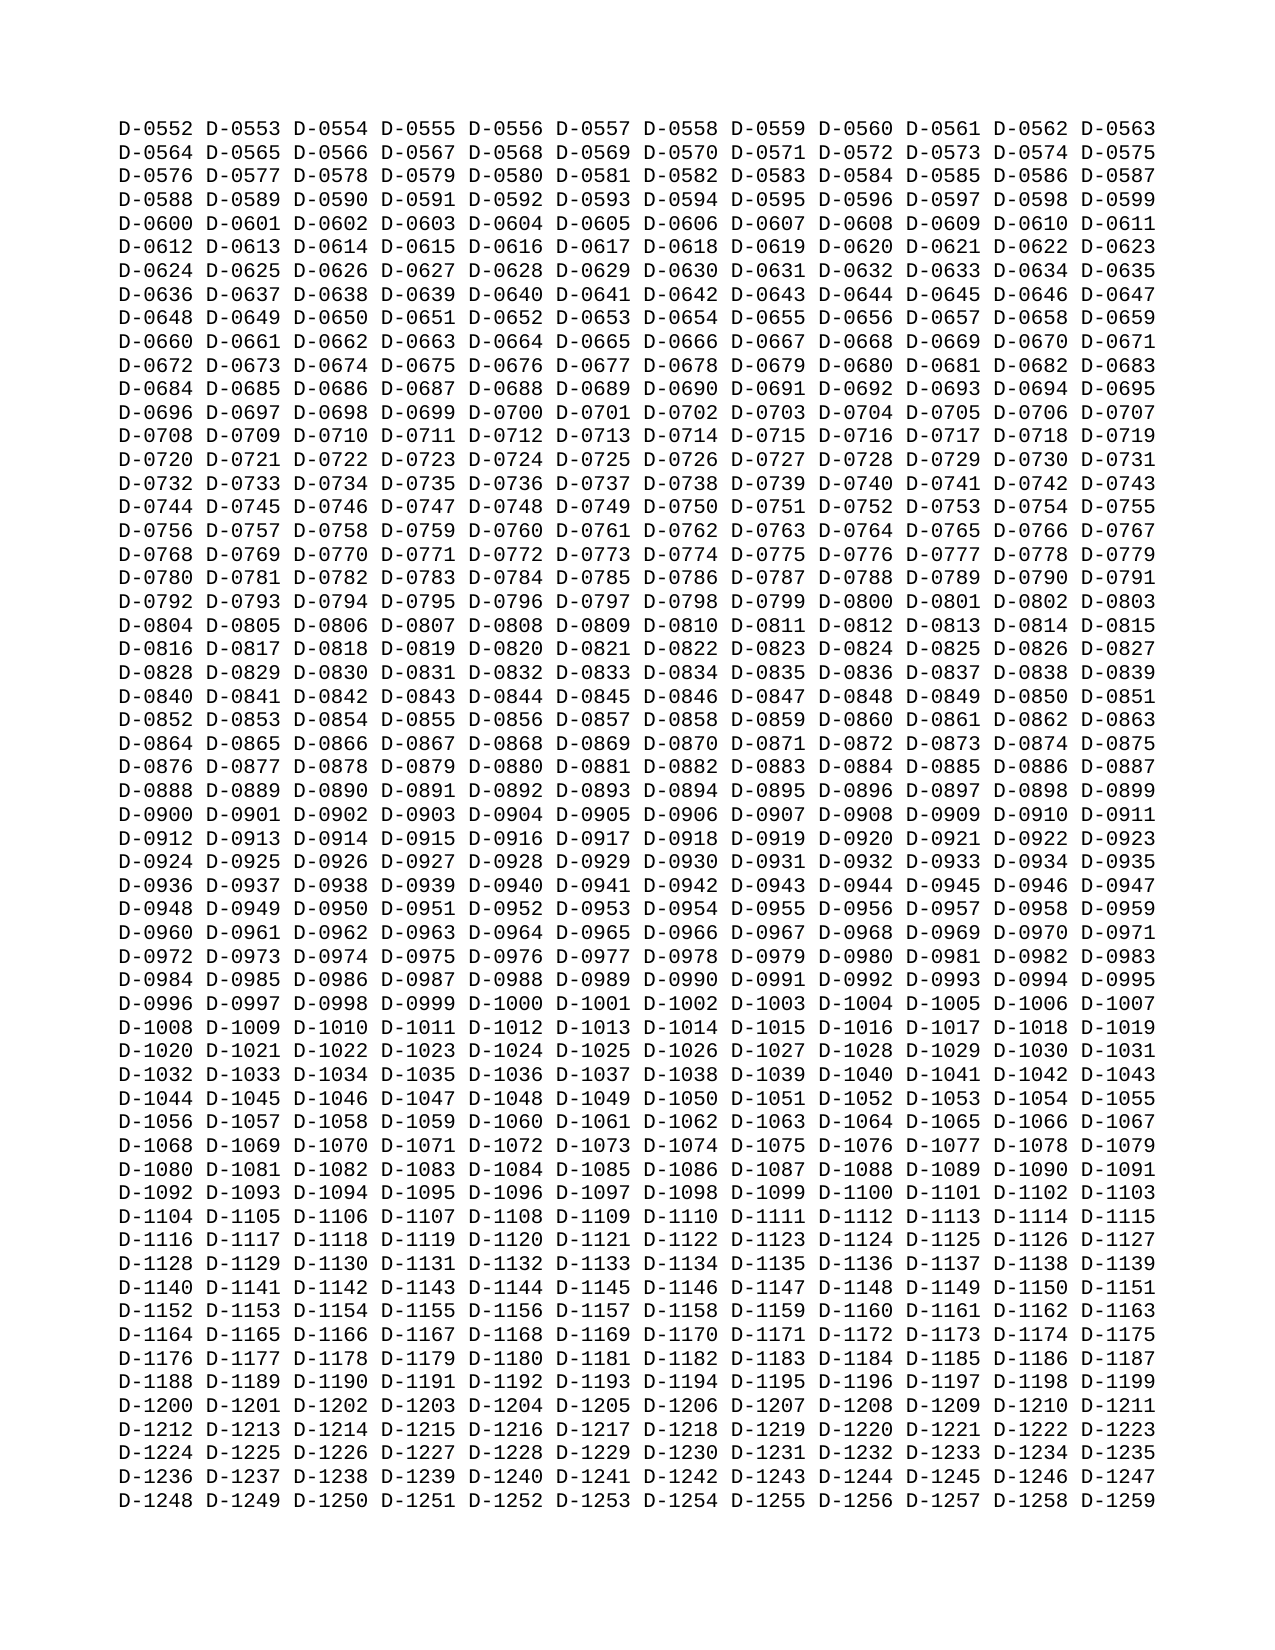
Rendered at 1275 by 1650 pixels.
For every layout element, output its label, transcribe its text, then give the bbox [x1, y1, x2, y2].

text D-0552 D-0553 D-0554 D-0555 D-0556 D-0557 D-0558 D-0559 D-0560 D-0561 D-0562 D-0563 [118, 118, 1157, 142]
text D-1164 D-1165 D-1166 D-1167 D-1168 D-1169 D-1170 D-1171 D-1172 D-1173 D-1174 D-1175 [118, 1324, 1157, 1348]
text D-1176 D-1177 D-1178 D-1179 D-1180 D-1181 D-1182 D-1183 D-1184 D-1185 D-1186 D-1187 [118, 1348, 1157, 1371]
text D-1140 D-1141 D-1142 D-1143 D-1144 D-1145 D-1146 D-1147 D-1148 D-1149 D-1150 D-1151 [118, 1277, 1157, 1300]
text D-0852 D-0853 D-0854 D-0855 D-0856 D-0857 D-0858 D-0859 D-0860 D-0861 D-0862 D-0863 [118, 709, 1157, 733]
text D-0960 D-0961 D-0962 D-0963 D-0964 D-0965 D-0966 D-0967 D-0968 D-0969 D-0970 D-0971 [118, 922, 1157, 946]
text D-1044 D-1045 D-1046 D-1047 D-1048 D-1049 D-1050 D-1051 D-1052 D-1053 D-1054 D-1055 [118, 1088, 1157, 1111]
text D-1008 D-1009 D-1010 D-1011 D-1012 D-1013 D-1014 D-1015 D-1016 D-1017 D-1018 D-1019 [118, 1017, 1157, 1040]
text D-1200 D-1201 D-1202 D-1203 D-1204 D-1205 D-1206 D-1207 D-1208 D-1209 D-1210 D-1211 [118, 1395, 1157, 1419]
text D-0756 D-0757 D-0758 D-0759 D-0760 D-0761 D-0762 D-0763 D-0764 D-0765 D-0766 D-0767 [118, 520, 1157, 544]
text D-0864 D-0865 D-0866 D-0867 D-0868 D-0869 D-0870 D-0871 D-0872 D-0873 D-0874 D-0875 [118, 733, 1157, 757]
text D-0600 D-0601 D-0602 D-0603 D-0604 D-0605 D-0606 D-0607 D-0608 D-0609 D-0610 D-0611 [118, 213, 1157, 236]
text D-0636 D-0637 D-0638 D-0639 D-0640 D-0641 D-0642 D-0643 D-0644 D-0645 D-0646 D-0647 [118, 284, 1157, 307]
text D-0840 D-0841 D-0842 D-0843 D-0844 D-0845 D-0846 D-0847 D-0848 D-0849 D-0850 D-0851 [118, 686, 1157, 709]
text D-1152 D-1153 D-1154 D-1155 D-1156 D-1157 D-1158 D-1159 D-1160 D-1161 D-1162 D-1163 [118, 1300, 1157, 1324]
text D-0888 D-0889 D-0890 D-0891 D-0892 D-0893 D-0894 D-0895 D-0896 D-0897 D-0898 D-0899 [118, 780, 1157, 804]
text D-0804 D-0805 D-0806 D-0807 D-0808 D-0809 D-0810 D-0811 D-0812 D-0813 D-0814 D-0815 [118, 615, 1157, 638]
text D-0720 D-0721 D-0722 D-0723 D-0724 D-0725 D-0726 D-0727 D-0728 D-0729 D-0730 D-0731 [118, 449, 1157, 473]
text D-1188 D-1189 D-1190 D-1191 D-1192 D-1193 D-1194 D-1195 D-1196 D-1197 D-1198 D-1199 [118, 1371, 1157, 1395]
text D-0792 D-0793 D-0794 D-0795 D-0796 D-0797 D-0798 D-0799 D-0800 D-0801 D-0802 D-0803 [118, 591, 1157, 615]
text D-1020 D-1021 D-1022 D-1023 D-1024 D-1025 D-1026 D-1027 D-1028 D-1029 D-1030 D-1031 [118, 1040, 1157, 1064]
text D-0744 D-0745 D-0746 D-0747 D-0748 D-0749 D-0750 D-0751 D-0752 D-0753 D-0754 D-0755 [118, 496, 1157, 520]
text D-0564 D-0565 D-0566 D-0567 D-0568 D-0569 D-0570 D-0571 D-0572 D-0573 D-0574 D-0575 [118, 142, 1157, 165]
text D-0900 D-0901 D-0902 D-0903 D-0904 D-0905 D-0906 D-0907 D-0908 D-0909 D-0910 D-0911 [118, 804, 1157, 827]
text D-0948 D-0949 D-0950 D-0951 D-0952 D-0953 D-0954 D-0955 D-0956 D-0957 D-0958 D-0959 [118, 898, 1157, 922]
text D-1248 D-1249 D-1250 D-1251 D-1252 D-1253 D-1254 D-1255 D-1256 D-1257 D-1258 D-1259 [118, 1489, 1157, 1513]
text D-0672 D-0673 D-0674 D-0675 D-0676 D-0677 D-0678 D-0679 D-0680 D-0681 D-0682 D-0683 [118, 354, 1157, 378]
text D-0660 D-0661 D-0662 D-0663 D-0664 D-0665 D-0666 D-0667 D-0668 D-0669 D-0670 D-0671 [118, 331, 1157, 354]
text D-0816 D-0817 D-0818 D-0819 D-0820 D-0821 D-0822 D-0823 D-0824 D-0825 D-0826 D-0827 [118, 638, 1157, 662]
text D-0996 D-0997 D-0998 D-0999 D-1000 D-1001 D-1002 D-1003 D-1004 D-1005 D-1006 D-1007 [118, 993, 1157, 1017]
text D-1080 D-1081 D-1082 D-1083 D-1084 D-1085 D-1086 D-1087 D-1088 D-1089 D-1090 D-1091 [118, 1158, 1157, 1182]
text D-0576 D-0577 D-0578 D-0579 D-0580 D-0581 D-0582 D-0583 D-0584 D-0585 D-0586 D-0587 [118, 165, 1157, 189]
text D-1104 D-1105 D-1106 D-1107 D-1108 D-1109 D-1110 D-1111 D-1112 D-1113 D-1114 D-1115 [118, 1206, 1157, 1229]
text D-0588 D-0589 D-0590 D-0591 D-0592 D-0593 D-0594 D-0595 D-0596 D-0597 D-0598 D-0599 [118, 189, 1157, 213]
text D-1092 D-1093 D-1094 D-1095 D-1096 D-1097 D-1098 D-1099 D-1100 D-1101 D-1102 D-1103 [118, 1182, 1157, 1206]
text D-0984 D-0985 D-0986 D-0987 D-0988 D-0989 D-0990 D-0991 D-0992 D-0993 D-0994 D-0995 [118, 969, 1157, 993]
text D-0732 D-0733 D-0734 D-0735 D-0736 D-0737 D-0738 D-0739 D-0740 D-0741 D-0742 D-0743 [118, 473, 1157, 496]
text D-0768 D-0769 D-0770 D-0771 D-0772 D-0773 D-0774 D-0775 D-0776 D-0777 D-0778 D-0779 [118, 544, 1157, 567]
text D-0972 D-0973 D-0974 D-0975 D-0976 D-0977 D-0978 D-0979 D-0980 D-0981 D-0982 D-0983 [118, 946, 1157, 969]
text D-0780 D-0781 D-0782 D-0783 D-0784 D-0785 D-0786 D-0787 D-0788 D-0789 D-0790 D-0791 [118, 567, 1157, 591]
text D-0624 D-0625 D-0626 D-0627 D-0628 D-0629 D-0630 D-0631 D-0632 D-0633 D-0634 D-0635 [118, 260, 1157, 284]
text D-0876 D-0877 D-0878 D-0879 D-0880 D-0881 D-0882 D-0883 D-0884 D-0885 D-0886 D-0887 [118, 757, 1157, 780]
text D-0912 D-0913 D-0914 D-0915 D-0916 D-0917 D-0918 D-0919 D-0920 D-0921 D-0922 D-0923 [118, 827, 1157, 851]
text D-1056 D-1057 D-1058 D-1059 D-1060 D-1061 D-1062 D-1063 D-1064 D-1065 D-1066 D-1067 [118, 1111, 1157, 1135]
text D-0828 D-0829 D-0830 D-0831 D-0832 D-0833 D-0834 D-0835 D-0836 D-0837 D-0838 D-0839 [118, 662, 1157, 686]
text D-1032 D-1033 D-1034 D-1035 D-1036 D-1037 D-1038 D-1039 D-1040 D-1041 D-1042 D-1043 [118, 1064, 1157, 1088]
text D-1068 D-1069 D-1070 D-1071 D-1072 D-1073 D-1074 D-1075 D-1076 D-1077 D-1078 D-1079 [118, 1135, 1157, 1158]
text D-0684 D-0685 D-0686 D-0687 D-0688 D-0689 D-0690 D-0691 D-0692 D-0693 D-0694 D-0695 [118, 378, 1157, 402]
text D-1212 D-1213 D-1214 D-1215 D-1216 D-1217 D-1218 D-1219 D-1220 D-1221 D-1222 D-1223 [118, 1419, 1157, 1442]
text D-1128 D-1129 D-1130 D-1131 D-1132 D-1133 D-1134 D-1135 D-1136 D-1137 D-1138 D-1139 [118, 1253, 1157, 1277]
text D-1116 D-1117 D-1118 D-1119 D-1120 D-1121 D-1122 D-1123 D-1124 D-1125 D-1126 D-1127 [118, 1229, 1157, 1253]
text D-0924 D-0925 D-0926 D-0927 D-0928 D-0929 D-0930 D-0931 D-0932 D-0933 D-0934 D-0935 [118, 851, 1157, 875]
text D-1236 D-1237 D-1238 D-1239 D-1240 D-1241 D-1242 D-1243 D-1244 D-1245 D-1246 D-1247 [118, 1466, 1157, 1489]
text D-0648 D-0649 D-0650 D-0651 D-0652 D-0653 D-0654 D-0655 D-0656 D-0657 D-0658 D-0659 [118, 307, 1157, 331]
text D-0696 D-0697 D-0698 D-0699 D-0700 D-0701 D-0702 D-0703 D-0704 D-0705 D-0706 D-0707 [118, 402, 1157, 426]
text D-0612 D-0613 D-0614 D-0615 D-0616 D-0617 D-0618 D-0619 D-0620 D-0621 D-0622 D-0623 [118, 236, 1157, 260]
text D-1224 D-1225 D-1226 D-1227 D-1228 D-1229 D-1230 D-1231 D-1232 D-1233 D-1234 D-1235 [118, 1442, 1157, 1466]
text D-0708 D-0709 D-0710 D-0711 D-0712 D-0713 D-0714 D-0715 D-0716 D-0717 D-0718 D-0719 [118, 426, 1157, 449]
text D-0936 D-0937 D-0938 D-0939 D-0940 D-0941 D-0942 D-0943 D-0944 D-0945 D-0946 D-0947 [118, 875, 1157, 898]
